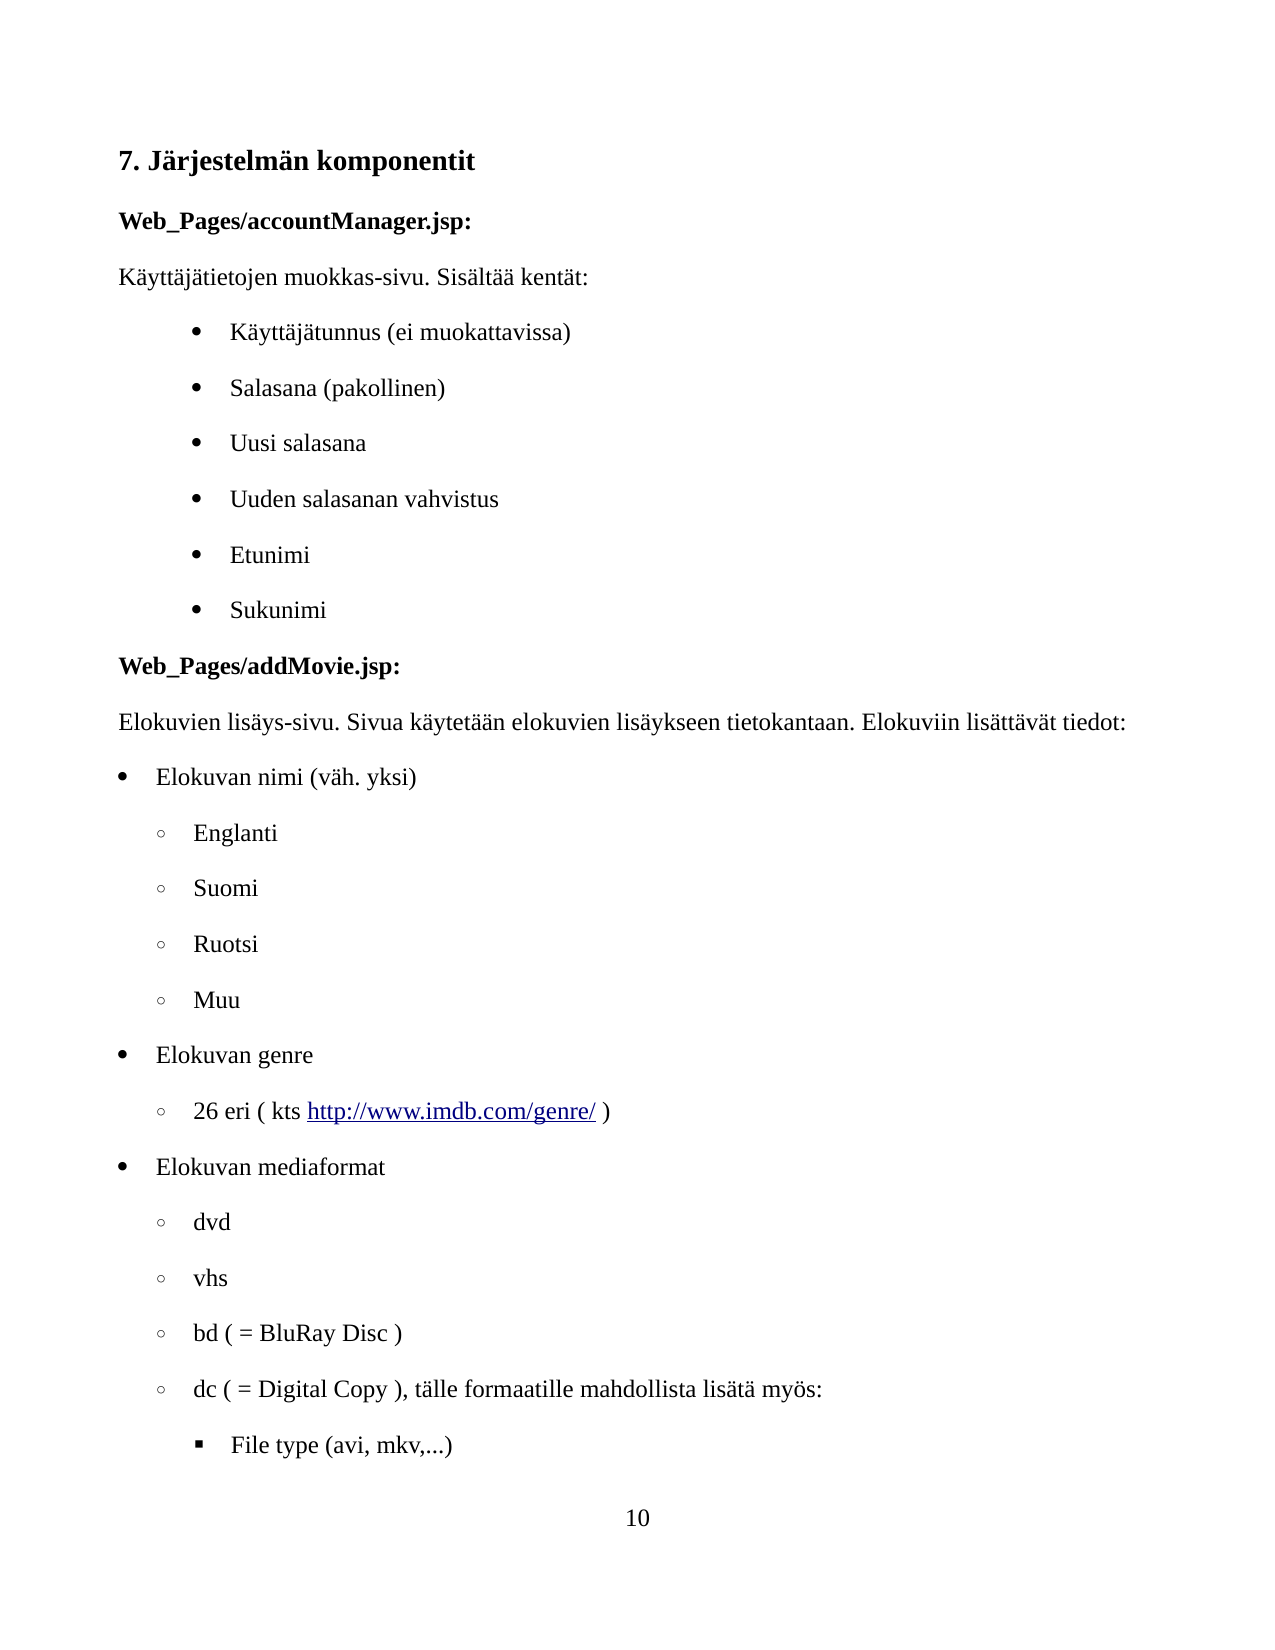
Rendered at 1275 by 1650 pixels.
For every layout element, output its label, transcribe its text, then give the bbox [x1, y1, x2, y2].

list Englanti [156, 818, 1157, 847]
list Suomi [156, 873, 1157, 902]
text Web_Pages/addMovie.jsp: [118, 651, 1157, 680]
list Uusi salasana [192, 428, 1157, 457]
list Ruotsi [156, 929, 1157, 958]
list Etunimi [192, 540, 1157, 568]
text Elokuvien lisäys-sivu. Sivua käytetään elokuvien lisäykseen tietokantaan. Elokuviin lisättävät tiedot: [118, 707, 1157, 735]
list Sukunimi [192, 595, 1157, 624]
text Web_Pages/accountManager.jsp: [118, 206, 1157, 235]
text Käyttäjätietojen muokkas-sivu. Sisältää kentät: [118, 262, 1157, 290]
list dvd [156, 1207, 1157, 1236]
list bd ( = BluRay Disc ) [156, 1318, 1157, 1347]
list Elokuvan mediaformat [118, 1152, 1157, 1180]
list Elokuvan nimi (väh. yksi) [118, 762, 1157, 791]
list Uuden salasanan vahvistus [192, 484, 1157, 513]
list Elokuvan genre [118, 1040, 1157, 1069]
list Käyttäjätunnus (ei muokattavissa) [192, 317, 1157, 346]
list 26 eri ( kts http://www.imdb.com/genre/ ) [156, 1096, 1157, 1125]
list Salasana (pakollinen) [192, 373, 1157, 402]
subtitle 7. Järjestelmän komponentit [118, 143, 1157, 177]
list dc ( = Digital Copy ), tälle formaatille mahdollista lisätä myös: [156, 1374, 1157, 1403]
list File type (avi, mkv,...) [193, 1430, 1157, 1458]
list Muu [156, 985, 1157, 1013]
list vhs [156, 1263, 1157, 1292]
